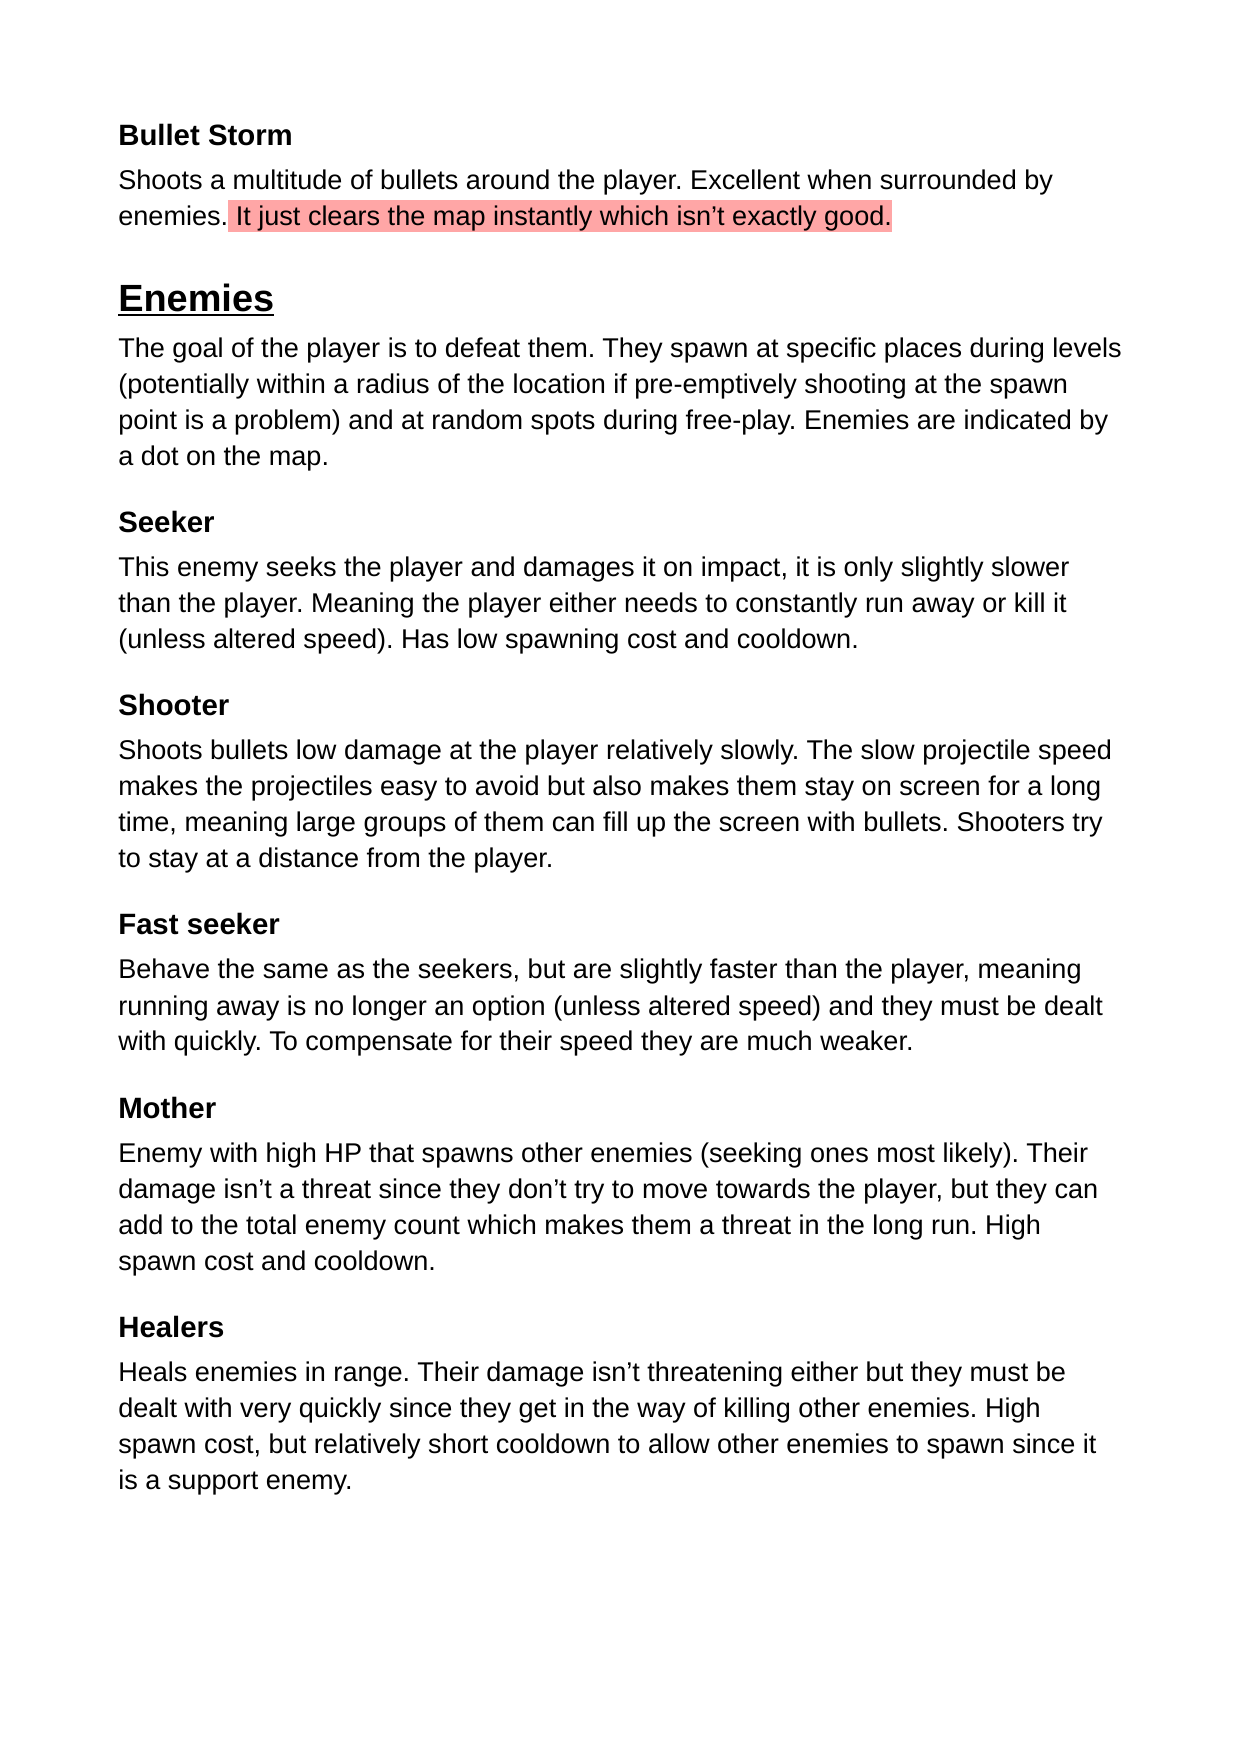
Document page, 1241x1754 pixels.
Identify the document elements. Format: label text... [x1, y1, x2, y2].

text Enemy with high HP that spawns other enemies (seeking ones most likely). Their damage isn’t a threat since they don’t try to move towards the player, but they can add to the total enemy count which makes them a threat in the long run. High spawn cost and cooldown. [118, 1137, 1122, 1276]
text Heals enemies in range. Their damage isn’t threatening either but they must be dealt with very quickly since they get in the way of killing other enemies. High spawn cost, but relatively short cooldown to allow other enemies to spawn since it is a support enemy. [118, 1356, 1122, 1495]
text Behave the same as the seekers, but are slightly faster than the player, meaning running away is no longer an option (unless altered speed) and they must be dealt with quickly. To compensate for their speed they are much weaker. [118, 953, 1122, 1057]
text Shoots bullets low damage at the player relatively slowly. The slow projectile speed makes the projectiles easy to avoid but also makes them stay on screen for a long time, meaning large groups of them can fill up the screen with bullets. Shooters try to stay at a distance from the player. [118, 734, 1122, 873]
subtitle Seeker [118, 505, 1122, 539]
subtitle Shooter [118, 688, 1122, 722]
subtitle Mother [118, 1091, 1122, 1124]
text Shoots a multitude of bullets around the player. Excellent when surrounded by enemies. It just clears the map instantly which isn’t exactly good. [118, 164, 1122, 232]
subtitle Fast seeker [118, 907, 1122, 941]
text The goal of the player is to defeat them. They spawn at specific places during levels (potentially within a radius of the location if pre-emptively shooting at the spawn point is a problem) and at random spots during free-play. Enemies are indicated by a dot on the map. [118, 332, 1122, 471]
subtitle Bullet Storm [118, 118, 1122, 152]
subtitle Healers [118, 1310, 1122, 1343]
text This enemy seeks the player and damages it on impact, it is only slightly slower than the player. Meaning the player either needs to constantly run away or kill it (unless altered speed). Has low spawning cost and cooldown. [118, 551, 1122, 654]
subtitle Enemies [118, 276, 1122, 319]
